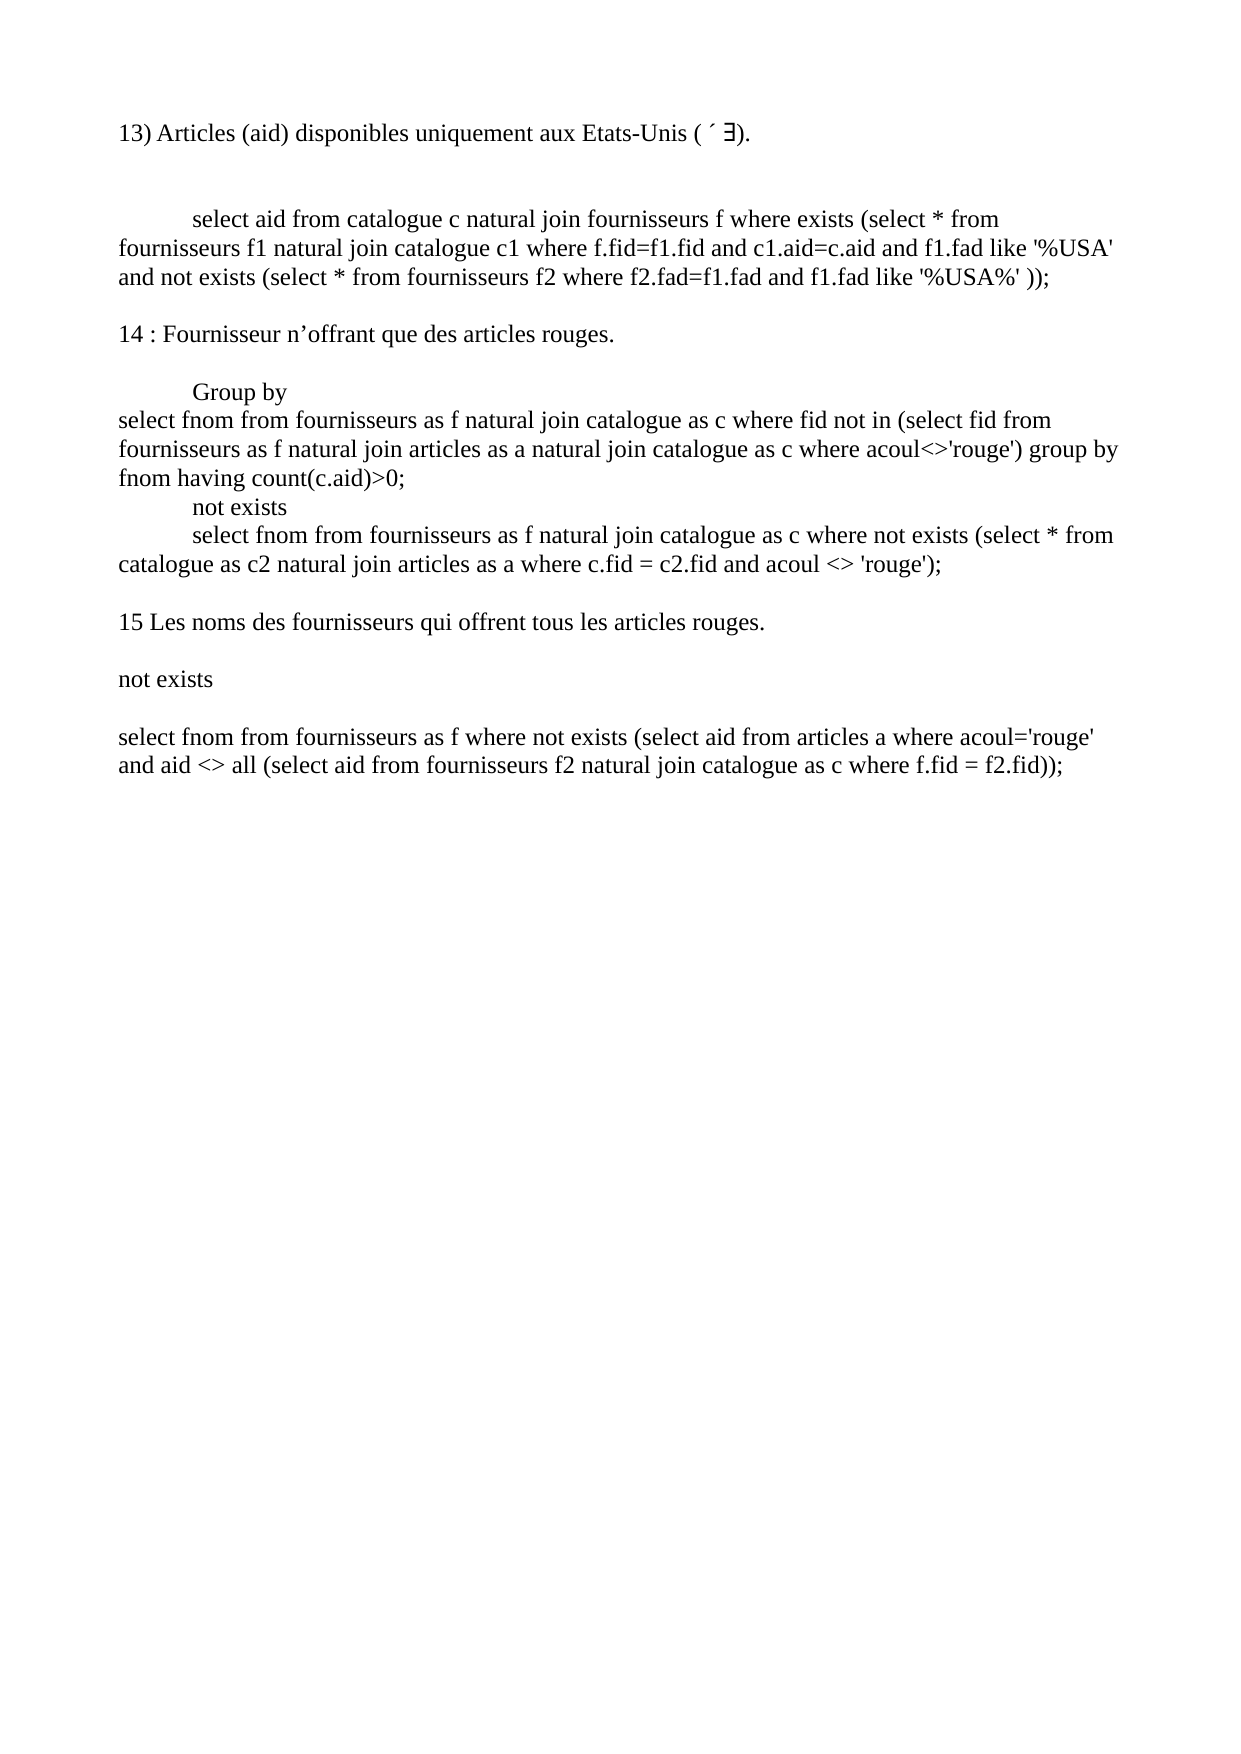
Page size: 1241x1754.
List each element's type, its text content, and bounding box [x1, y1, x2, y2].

text not exists [118, 492, 1122, 521]
text 15 Les noms des fournisseurs qui offrent tous les articles rouges. [118, 607, 1122, 636]
text select fnom from fournisseurs as f where not exists (select aid from articles a where acoul='rouge' and aid <> all (select aid from fournisseurs f2 natural join catalogue as c where f.fid = f2.fid)); [118, 722, 1122, 779]
text 13) Articles (aid) disponibles uniquement aux Etats-Unis ( ´ ∃). [118, 118, 1122, 147]
text 14 : Fournisseur n’offrant que des articles rouges. [118, 319, 1122, 348]
text select aid from catalogue c natural join fournisseurs f where exists (select * from fournisseurs f1 natural join catalogue c1 where f.fid=f1.fid and c1.aid=c.aid and f1.fad like '%USA' and not exists (select * from fournisseurs f2 where f2.fad=f1.fad and f1.fad like '%USA%' )); [118, 204, 1122, 291]
text select fnom from fournisseurs as f natural join catalogue as c where not exists (select * from catalogue as c2 natural join articles as a where c.fid = c2.fid and acoul <> 'rouge'); [118, 521, 1122, 578]
text select fnom from fournisseurs as f natural join catalogue as c where fid not in (select fid from fournisseurs as f natural join articles as a natural join catalogue as c where acoul<>'rouge') group by fnom having count(c.aid)>0; [118, 406, 1122, 492]
text Group by [118, 377, 1122, 406]
text not exists [118, 664, 1122, 693]
